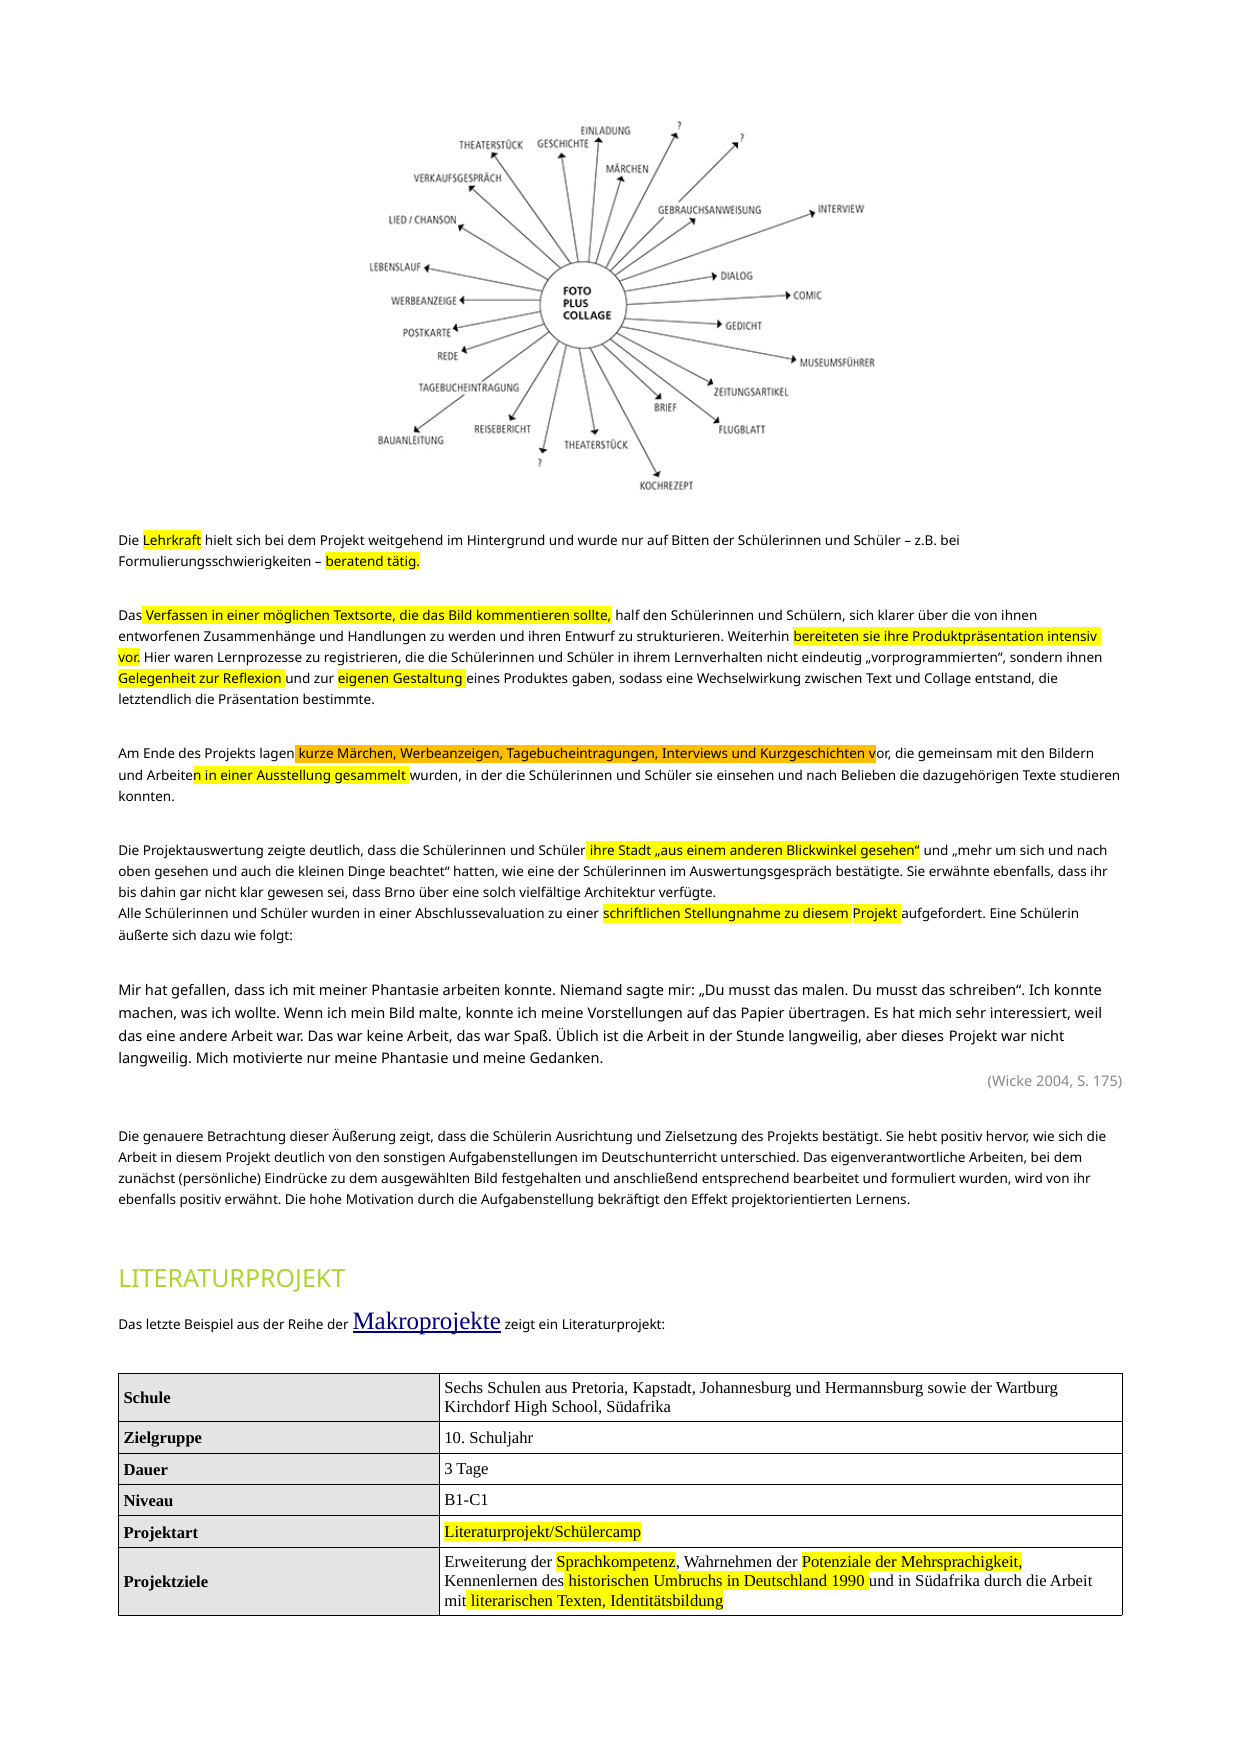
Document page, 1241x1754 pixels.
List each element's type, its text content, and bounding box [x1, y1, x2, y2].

table_cell 10. Schuljahr [440, 1422, 1122, 1453]
text Das Verfassen in einer möglichen Textsorte, die das Bild kommentieren sollte, half den Schülerinnen und Schülern, sich klarer über die von ihnen entworfenen Zusammenhänge und Handlungen zu werden und ihren Entwurf zu strukturieren. Weiterhin bereiteten sie ihre Produktpräsentation intensiv vor. Hier waren Lernprozesse zu registrieren, die die Schülerinnen und Schüler in ihrem Lernverhalten nicht eindeutig „vorprogrammierten“, sondern ihnen Gelegenheit zur Reflexion und zur eigenen Gestaltung eines Produktes gaben, sodass eine Wechselwirkung zwischen Text und Collage entstand, die letztendlich die Präsentation bestimmte. [118, 606, 1122, 709]
text (Wicke 2004, S. 175) [118, 1071, 1122, 1091]
text Das letzte Beispiel aus der Reihe der Makroprojekte zeigt ein Literaturprojekt: [118, 1306, 1122, 1335]
table_cell Zielgruppe [119, 1422, 439, 1453]
text Mir hat gefallen, dass ich mit meiner Phantasie arbeiten konnte. Niemand sagte mir: „Du musst das malen. Du musst das schreiben“. Ich konnte machen, was ich wollte. Wenn ich mein Bild malte, konnte ich meine Vorstellungen auf das Papier übertragen. Es hat mich sehr interessiert, weil das eine andere Arbeit war. Das war keine Arbeit, das war Spaß. Üblich ist die Arbeit in der Stunde langweilig, aber dieses Projekt war nicht langweilig. Mich motivierte nur meine Phantasie und meine Gedanken. [118, 980, 1122, 1068]
text Alle Schülerinnen und Schüler wurden in einer Abschlussevaluation zu einer schriftlichen Stellungnahme zu diesem Projekt aufgefordert. Eine Schülerin äußerte sich dazu wie folgt: [118, 904, 1122, 944]
text Die Projektauswertung zeigte deutlich, dass die Schülerinnen und Schüler ihre Stadt „aus einem anderen Blickwinkel gesehen“ und „mehr um sich und nach oben gesehen und auch die kleinen Dinge beachtet“ hatten, wie eine der Schülerinnen im Auswertungsgespräch bestätigte. Sie erwähnte ebenfalls, dass ihr bis dahin gar nicht klar gewesen sei, dass Brno über eine solch vielfältige Architektur verfügte. [118, 841, 1122, 902]
text Am Ende des Projekts lagen kurze Märchen, Werbeanzeigen, Tagebucheintragungen, Interviews und Kurzgeschichten vor, die gemeinsam mit den Bildern und Arbeiten in einer Ausstellung gesammelt wurden, in der die Schülerinnen und Schüler sie einsehen und nach Belieben die dazugehörigen Texte studieren konnten. [118, 744, 1122, 805]
table_cell Projektart [119, 1516, 439, 1547]
table_cell Erweiterung der Sprachkompetenz, Wahrnehmen der Potenziale der Mehrsprachigkeit, Kennenlernen des historischen Umbruchs in Deutschland 1990 und in Südafrika durch die Arbeit mit literarischen Texten, Identitätsbildung [440, 1548, 1122, 1615]
subtitle LITERATURPROJEKT [118, 1261, 1122, 1295]
table_cell 3 Tage [440, 1454, 1122, 1484]
table_cell B1-C1 [440, 1485, 1122, 1515]
table_header Schule [119, 1374, 439, 1421]
table_cell Niveau [119, 1485, 439, 1515]
picture [363, 118, 877, 494]
table_cell Dauer [119, 1454, 439, 1484]
text Die Lehrkraft hielt sich bei dem Projekt weitgehend im Hintergrund und wurde nur auf Bitten der Schülerinnen und Schüler – z.B. bei Formulierungsschwierigkeiten – beratend tätig. [118, 530, 1122, 570]
table_cell Projektziele [119, 1548, 439, 1615]
text Die genauere Betrachtung dieser Äußerung zeigt, dass die Schülerin Ausrichtung und Zielsetzung des Projekts bestätigt. Sie hebt positiv hervor, wie sich die Arbeit in diesem Projekt deutlich von den sonstigen Aufgabenstellungen im Deutschunterricht unterschied. Das eigenverantwortliche Arbeiten, bei dem zunächst (persönliche) Eindrücke zu dem ausgewählten Bild festgehalten und anschließend entsprechend bearbeitet und formuliert wurden, wird von ihr ebenfalls positiv erwähnt. Die hohe Motivation durch die Aufgabenstellung bekräftigt den Effekt projektorientierten Lernens. [118, 1127, 1122, 1209]
table_header Sechs Schulen aus Pretoria, Kapstadt, Johannesburg und Hermannsburg sowie der Wartburg Kirchdorf High School, Südafrika [440, 1374, 1122, 1421]
table_cell Literaturprojekt/Schülercamp [440, 1516, 1122, 1547]
